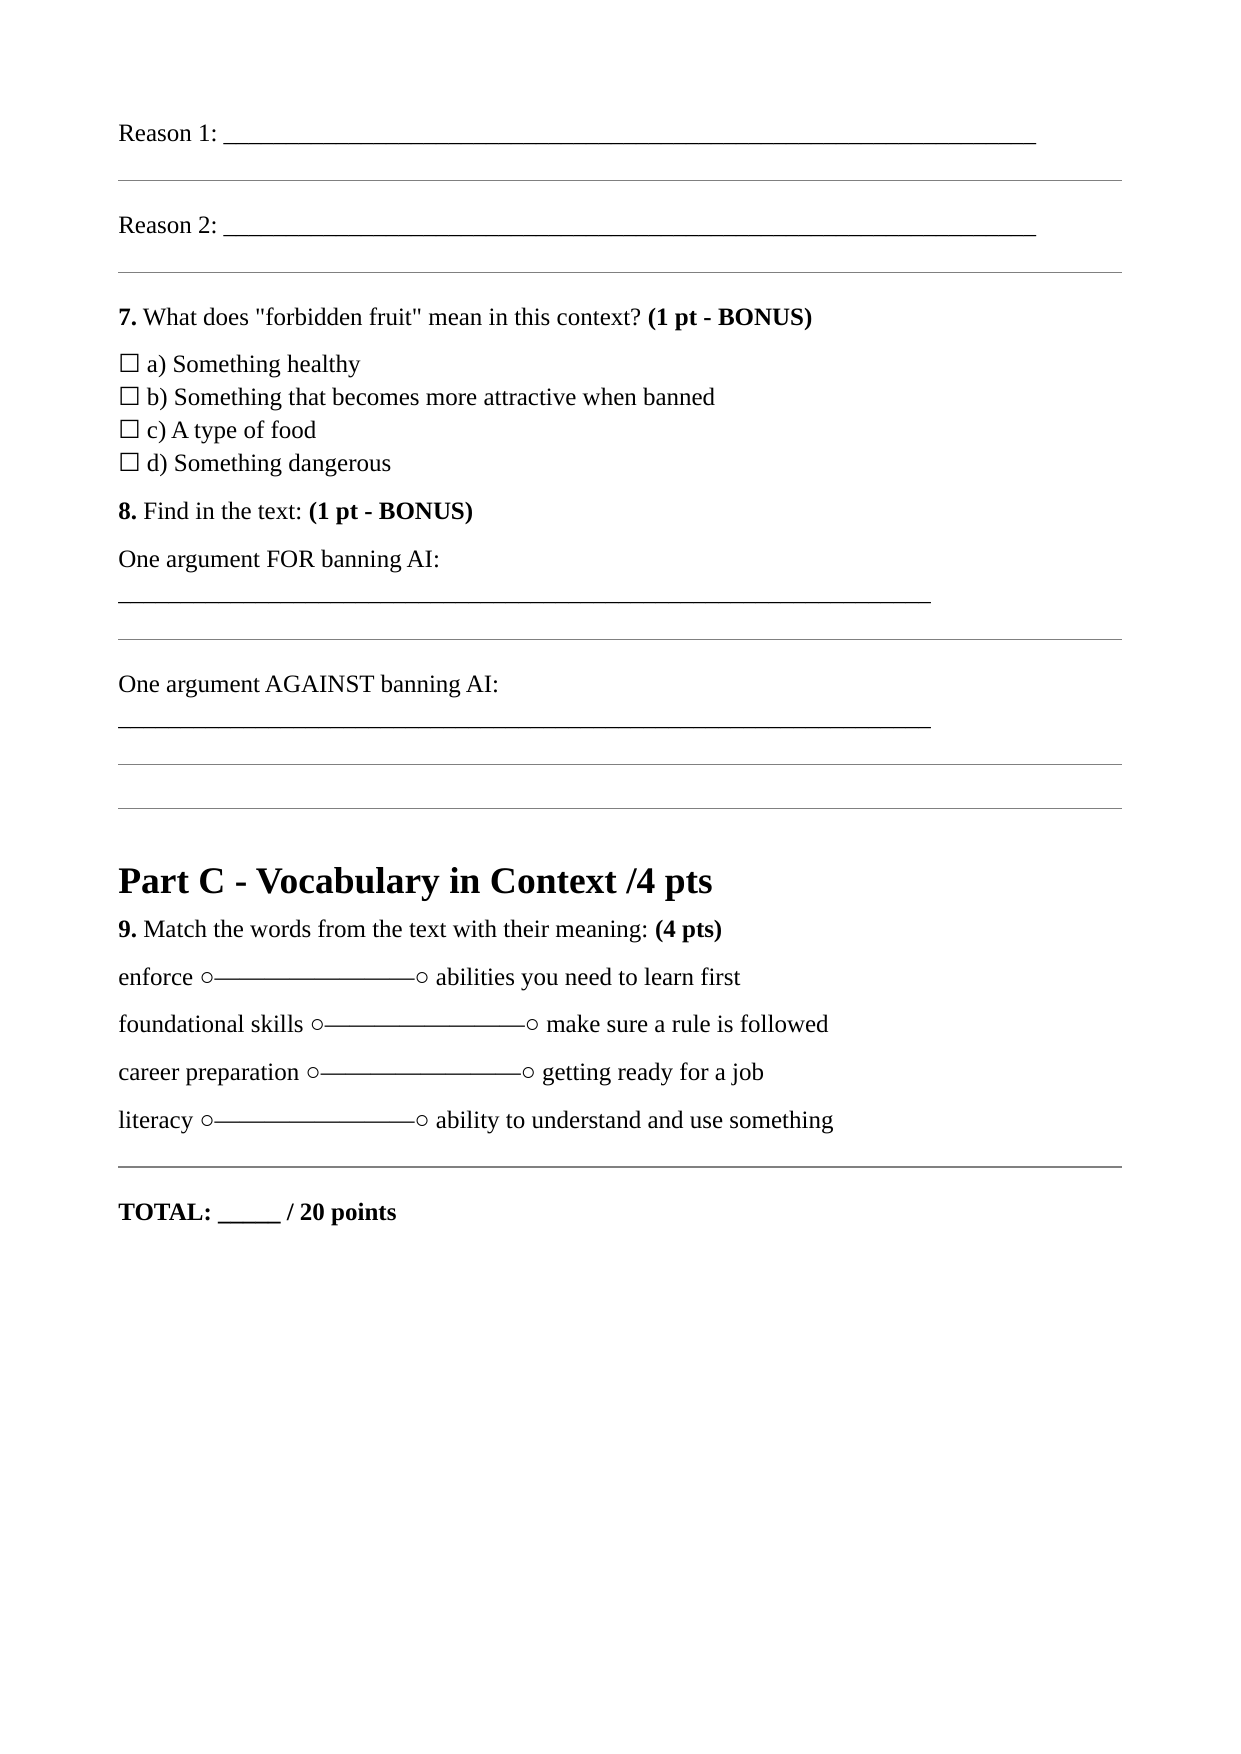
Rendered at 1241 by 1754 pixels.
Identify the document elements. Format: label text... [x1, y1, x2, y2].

text Reason 1: _________________________________________________________________ [118, 118, 1122, 147]
text 9. Match the words from the text with their meaning: (4 pts) [118, 914, 1122, 943]
text TOTAL: _____ / 20 points [118, 1197, 1122, 1225]
text enforce ○————————○ abilities you need to learn first [118, 962, 1122, 991]
text literacy ○————————○ ability to understand and use something [118, 1105, 1122, 1133]
text Reason 2: _________________________________________________________________ [118, 210, 1122, 239]
text foundational skills ○————————○ make sure a rule is followed [118, 1009, 1122, 1038]
text One argument FOR banning AI: _________________________________________________________________ [118, 544, 1122, 606]
text 7. What does "forbidden fruit" mean in this context? (1 pt - BONUS) [118, 302, 1122, 331]
subtitle Part C - Vocabulary in Context /4 pts [118, 859, 1122, 902]
text career preparation ○————————○ getting ready for a job [118, 1057, 1122, 1086]
text 8. Find in the text: (1 pt - BONUS) [118, 496, 1122, 525]
text ☐ a) Something healthy ☐ b) Something that becomes more attractive when banned ☐ c) A type of food ☐ d) Something dangerous [118, 349, 1122, 477]
text One argument AGAINST banning AI: _________________________________________________________________ [118, 669, 1122, 730]
